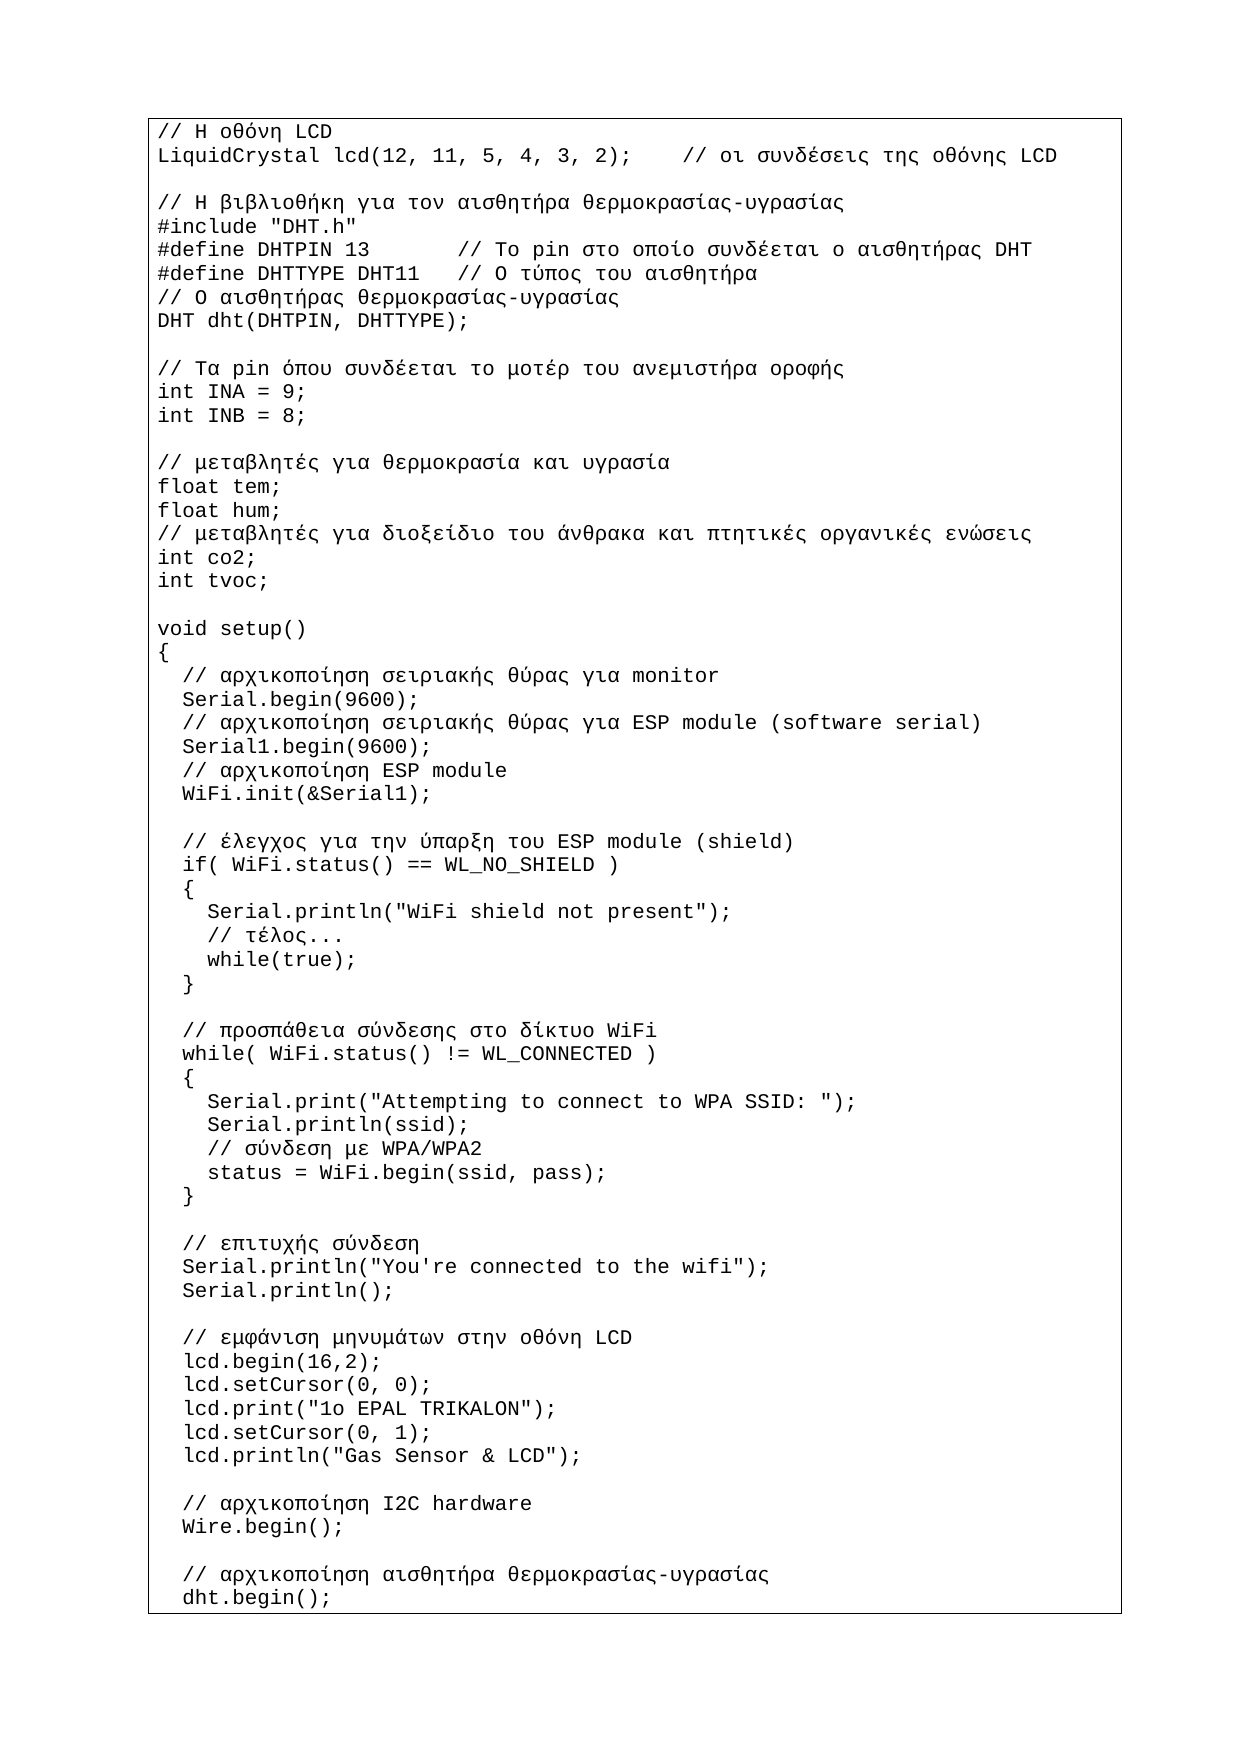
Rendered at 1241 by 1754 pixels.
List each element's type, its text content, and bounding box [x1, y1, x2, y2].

text // σύνδεση με WPA/WPA2 [149, 1135, 1121, 1158]
text { [149, 1064, 1121, 1088]
text { [149, 875, 1121, 898]
text lcd.setCursor(0, 1); [149, 1419, 1121, 1442]
text dht.begin(); [149, 1584, 1121, 1613]
text // εμφάνιση μηνυμάτων στην οθόνη LCD [149, 1324, 1121, 1348]
text if( WiFi.status() == WL_NO_SHIELD ) [149, 851, 1121, 875]
text // αρχικοποίηση ESP module [149, 757, 1121, 780]
text int tvoc; [149, 567, 1121, 594]
text LiquidCrystal lcd(12, 11, 5, 4, 3, 2); // οι συνδέσεις της οθόνης LCD [149, 142, 1121, 168]
text lcd.setCursor(0, 0); [149, 1371, 1121, 1395]
text DHT dht(DHTPIN, DHTTYPE); [149, 307, 1121, 334]
text // μεταβλητές για θερμοκρασία και υγρασία [149, 449, 1121, 473]
text WiFi.init(&Serial1); [149, 780, 1121, 807]
text Serial1.begin(9600); [149, 733, 1121, 757]
text // Η βιβλιοθήκη για τον αισθητήρα θερμοκρασίας-υγρασίας [149, 189, 1121, 213]
text } [149, 1182, 1121, 1209]
text Serial.begin(9600); [149, 686, 1121, 709]
text } [149, 969, 1121, 996]
text Wire.begin(); [149, 1513, 1121, 1540]
text // αρχικοποίηση I2C hardware [149, 1489, 1121, 1513]
text // Η οθόνη LCD [149, 119, 1121, 142]
text int co2; [149, 544, 1121, 567]
text #define DHTPIN 13 // Το pin στο οποίο συνδέεται ο αισθητήρας DHT [149, 236, 1121, 260]
text Serial.println("You're connected to the wifi"); [149, 1253, 1121, 1277]
text lcd.print("1o EPAL TRIKALON"); [149, 1395, 1121, 1419]
text while(true); [149, 946, 1121, 969]
text Serial.println(ssid); [149, 1111, 1121, 1135]
text // αρχικοποίηση σειριακής θύρας για ESP module (software serial) [149, 709, 1121, 733]
text #include "DHT.h" [149, 213, 1121, 236]
text // Τα pin όπου συνδέεται το μοτέρ του ανεμιστήρα οροφής [149, 354, 1121, 378]
text lcd.begin(16,2); [149, 1348, 1121, 1371]
text { [149, 638, 1121, 662]
text int INA = 9; [149, 378, 1121, 402]
text float tem; [149, 473, 1121, 496]
text status = WiFi.begin(ssid, pass); [149, 1158, 1121, 1182]
text int INB = 8; [149, 402, 1121, 429]
text Serial.println("WiFi shield not present"); [149, 898, 1121, 922]
text while( WiFi.status() != WL_CONNECTED ) [149, 1040, 1121, 1064]
text #define DHTTYPE DHT11 // Ο τύπος του αισθητήρα [149, 260, 1121, 284]
text // αρχικοποίηση σειριακής θύρας για monitor [149, 662, 1121, 686]
text // τέλος... [149, 922, 1121, 946]
text void setup() [149, 615, 1121, 638]
text float hum; [149, 496, 1121, 520]
text // αρχικοποίηση αισθητήρα θερμοκρασίας-υγρασίας [149, 1561, 1121, 1584]
text Serial.print("Attempting to connect to WPA SSID: "); [149, 1088, 1121, 1111]
text // προσπάθεια σύνδεσης στο δίκτυο WiFi [149, 1017, 1121, 1040]
text // έλεγχος για την ύπαρξη του ESP module (shield) [149, 827, 1121, 851]
text lcd.println("Gas Sensor & LCD"); [149, 1442, 1121, 1469]
text // O αισθητήρας θερμοκρασίας-υγρασίας [149, 284, 1121, 307]
text // επιτυχής σύνδεση [149, 1229, 1121, 1253]
text // μεταβλητές για διοξείδιο του άνθρακα και πτητικές οργανικές ενώσεις [149, 520, 1121, 544]
text Serial.println(); [149, 1277, 1121, 1303]
